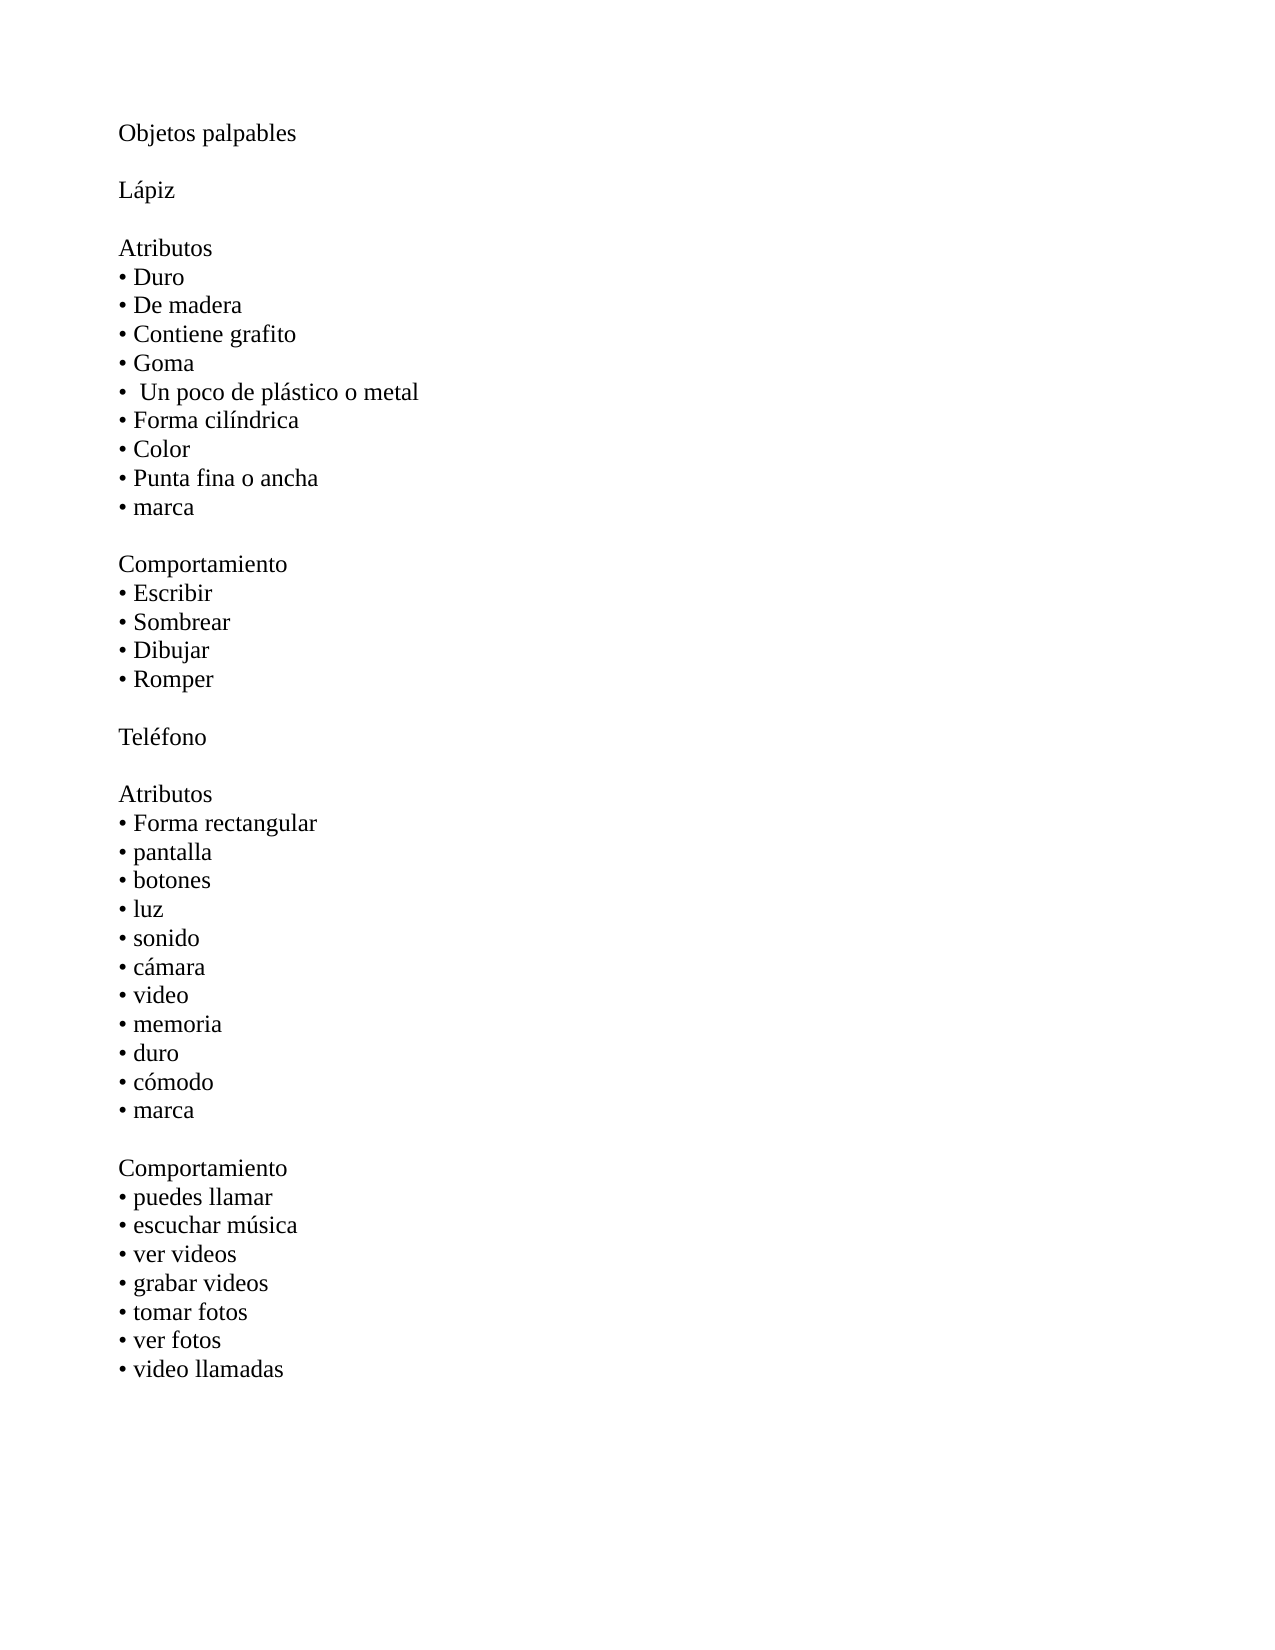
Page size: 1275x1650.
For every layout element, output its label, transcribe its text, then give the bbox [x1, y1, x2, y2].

text • Duro [118, 262, 1157, 291]
text Objetos palpables [118, 118, 1157, 147]
text • De madera [118, 291, 1157, 319]
text • grabar videos [118, 1268, 1157, 1297]
text • tomar fotos [118, 1297, 1157, 1326]
text • marca [118, 1096, 1157, 1124]
text Teléfono [118, 722, 1157, 751]
text • memoria [118, 1009, 1157, 1038]
text • Sombrear [118, 607, 1157, 636]
text • Forma cilíndrica [118, 406, 1157, 434]
text • Goma [118, 348, 1157, 377]
text • marca [118, 492, 1157, 521]
text Comportamiento [118, 1153, 1157, 1182]
text Lápiz [118, 176, 1157, 204]
text Atributos [118, 233, 1157, 262]
text • Contiene grafito [118, 319, 1157, 348]
text • sonido [118, 923, 1157, 952]
text • escuchar música [118, 1211, 1157, 1239]
text • Romper [118, 664, 1157, 693]
text • Color [118, 434, 1157, 463]
text • cámara [118, 952, 1157, 981]
text • cómodo [118, 1067, 1157, 1096]
text • luz [118, 894, 1157, 923]
text • video llamadas [118, 1354, 1157, 1383]
text • pantalla [118, 837, 1157, 866]
text • video [118, 981, 1157, 1009]
text • Forma rectangular [118, 808, 1157, 837]
text • duro [118, 1038, 1157, 1067]
text • puedes llamar [118, 1182, 1157, 1211]
text • ver fotos [118, 1326, 1157, 1354]
text • Punta fina o ancha [118, 463, 1157, 492]
text • ver videos [118, 1239, 1157, 1268]
text • Un poco de plástico o metal [118, 377, 1157, 406]
text • botones [118, 866, 1157, 894]
text • Escribir [118, 578, 1157, 607]
text Comportamiento [118, 549, 1157, 578]
text • Dibujar [118, 636, 1157, 664]
text Atributos [118, 779, 1157, 808]
